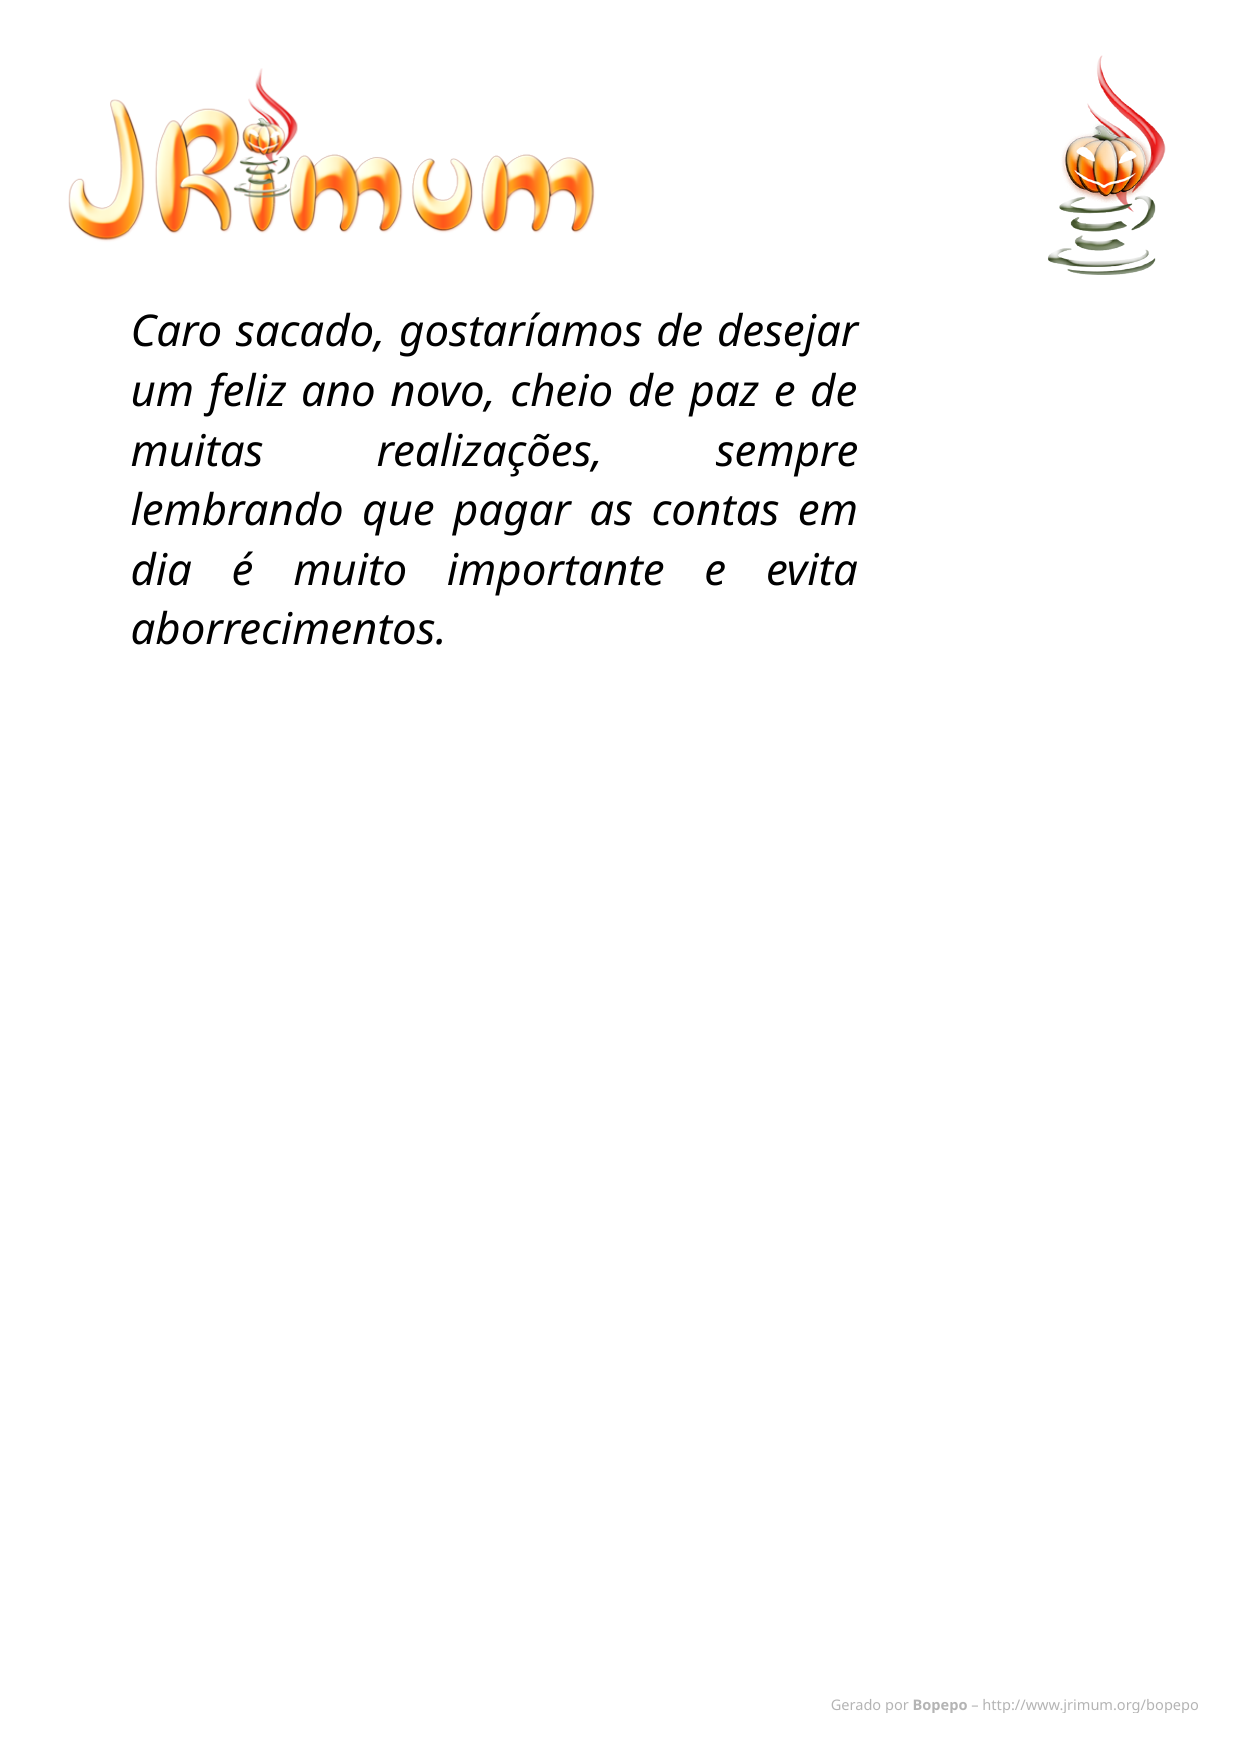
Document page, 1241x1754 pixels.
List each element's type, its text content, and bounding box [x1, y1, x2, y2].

picture [55, 47, 627, 272]
picture [1040, 53, 1177, 275]
text Caro sacado, gostaríamos de desejar um feliz ano novo, cheio de paz e de muitas realizações, sempre lembrando que pagar as contas em dia é muito importante e evita aborrecimentos. [130, 300, 864, 658]
